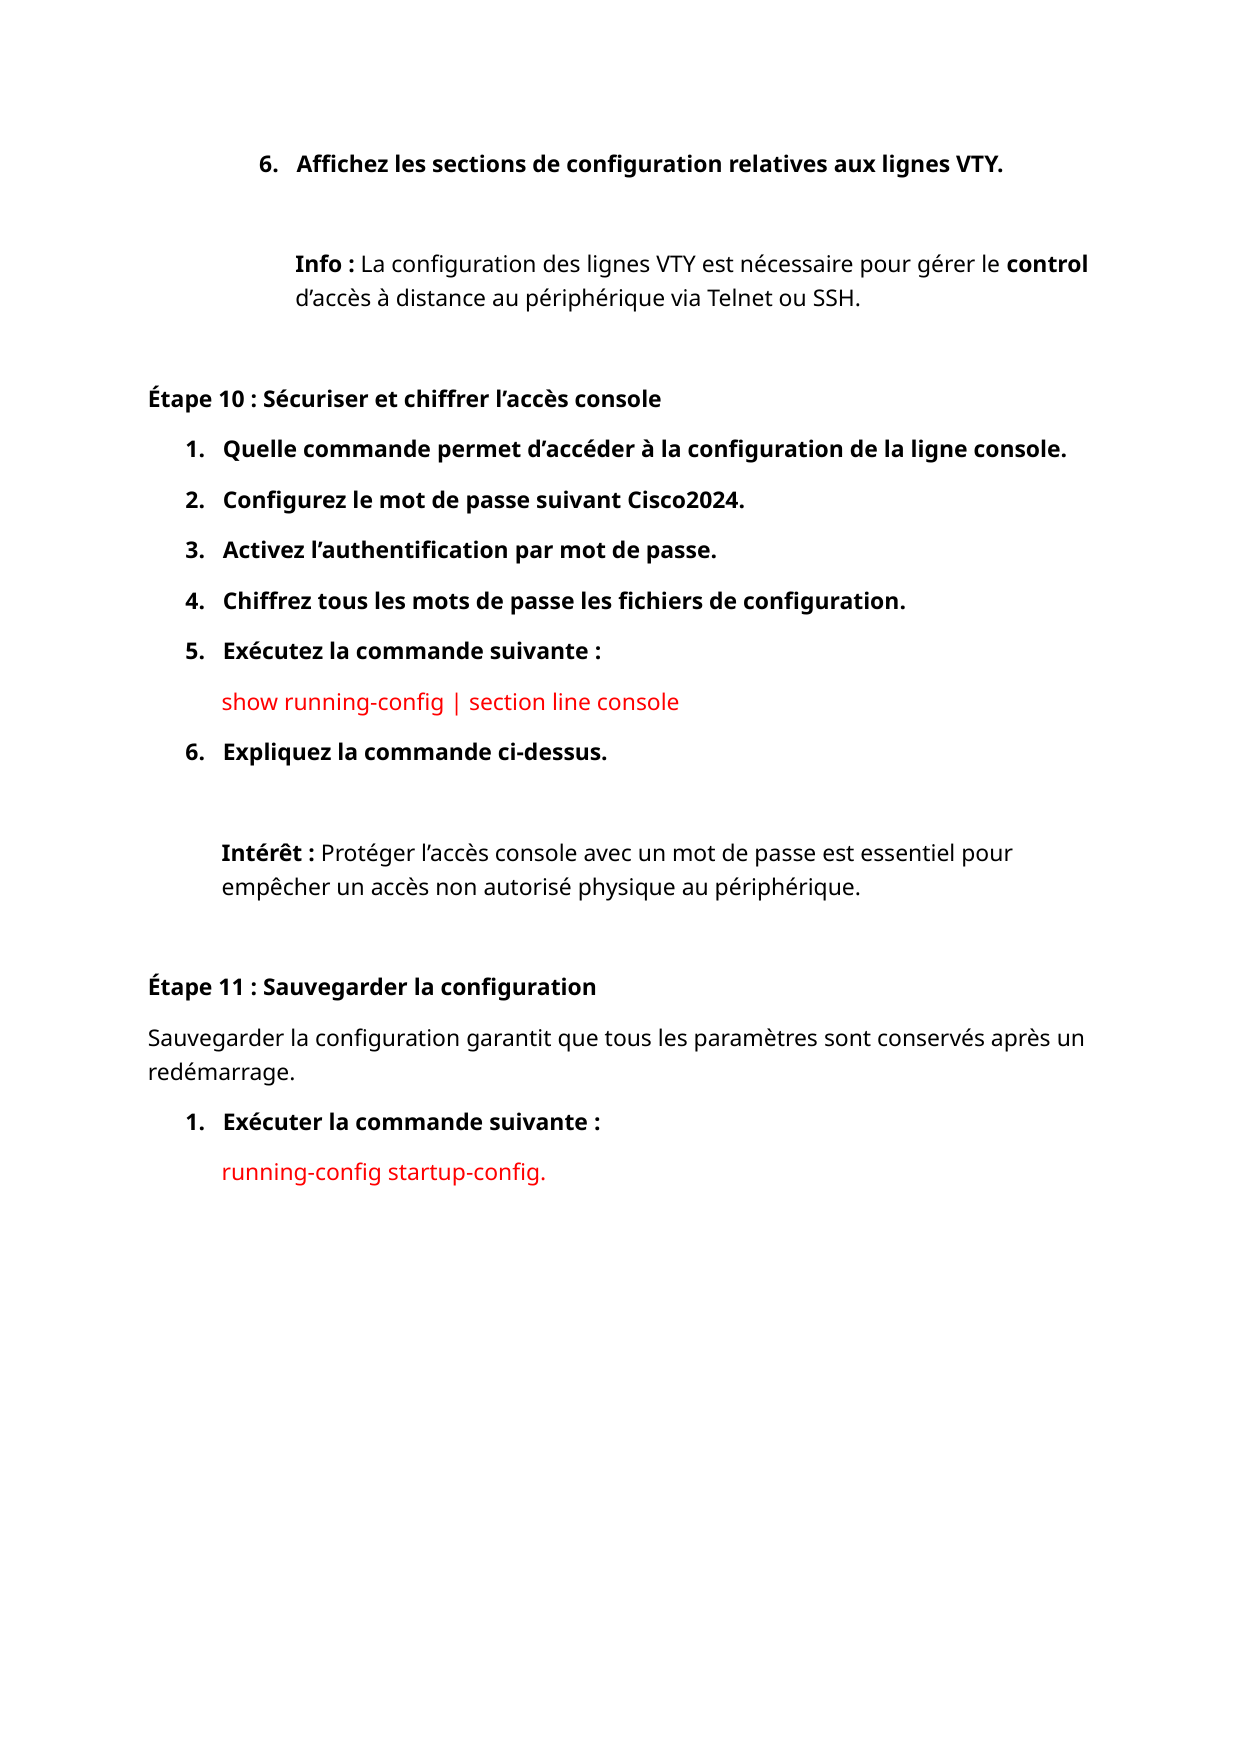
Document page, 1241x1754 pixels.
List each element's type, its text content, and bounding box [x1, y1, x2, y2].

text Étape 11 : Sauvegarder la configuration [148, 971, 1093, 1003]
list Quelle commande permet d’accéder à la configuration de la ligne console. [185, 433, 1093, 465]
text Étape 10 : Sécuriser et chiffrer l’accès console [148, 383, 1093, 414]
list Affichez les sections de configuration relatives aux lignes VTY. [259, 148, 1093, 179]
list Configurez le mot de passe suivant Cisco2024. [185, 484, 1093, 515]
list Exécutez la commande suivante : [185, 635, 1093, 666]
text Intérêt : Protéger l’accès console avec un mot de passe est essentiel pour empêcher un accès non autorisé physique au périphérique. [221, 837, 1093, 902]
list Expliquez la commande ci-dessus. [185, 736, 1093, 767]
text show running-config | section line console [148, 686, 1093, 717]
text Info : La configuration des lignes VTY est nécessaire pour gérer le control d’accès à distance au périphérique via Telnet ou SSH. [295, 248, 1093, 313]
list Chiffrez tous les mots de passe les fichiers de configuration. [185, 585, 1093, 616]
list Activez l’authentification par mot de passe. [185, 534, 1093, 566]
text running-config startup-config. [148, 1156, 1093, 1188]
text Sauvegarder la configuration garantit que tous les paramètres sont conservés après un redémarrage. [148, 1022, 1093, 1087]
list Exécuter la commande suivante : [185, 1106, 1093, 1137]
